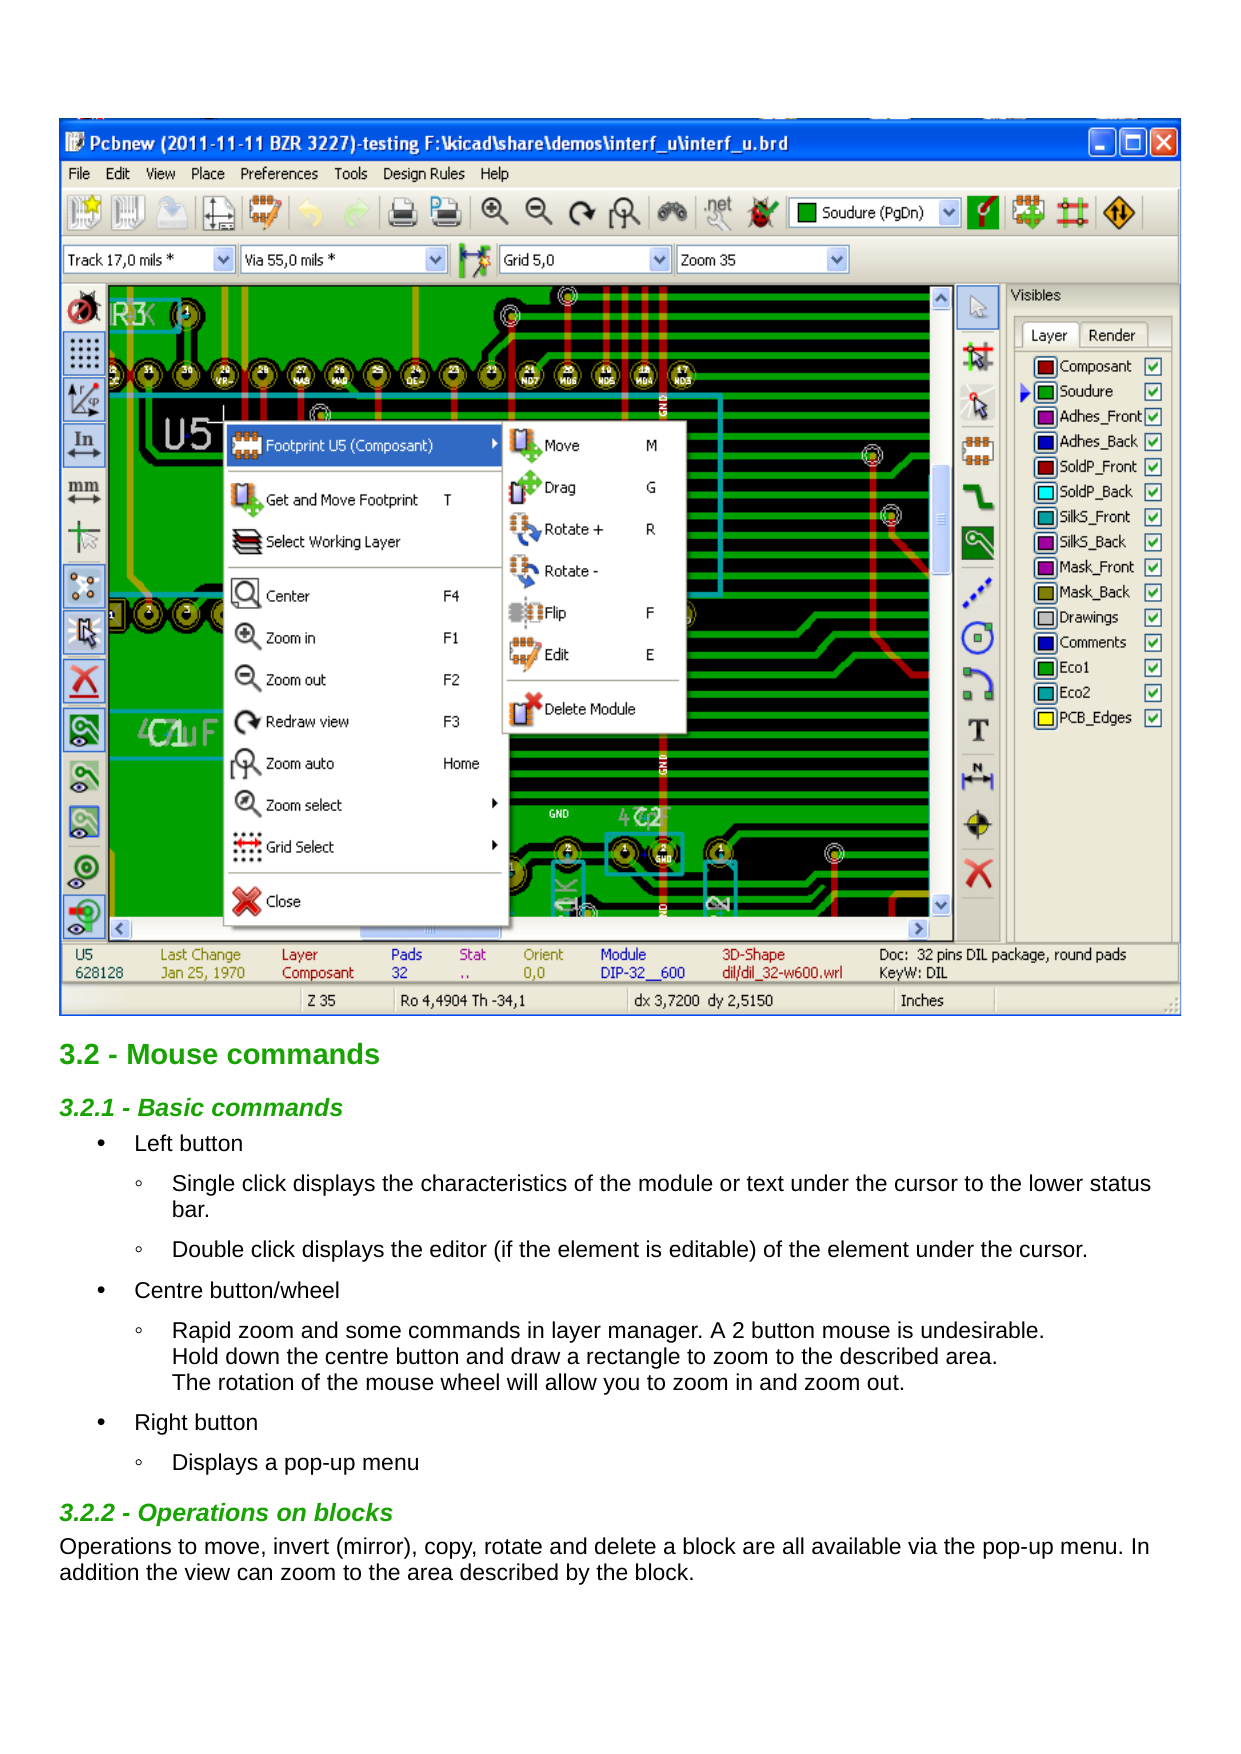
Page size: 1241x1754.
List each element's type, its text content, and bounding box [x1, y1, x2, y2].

list Right button [97, 1408, 1181, 1436]
list Centre button/wheel [97, 1276, 1181, 1303]
list Displays a pop-up menu [134, 1448, 1181, 1476]
list Single click displays the characteristics of the module or text under the cursor to the lower status bar. [134, 1169, 1181, 1222]
text Operations to move, invert (mirror), copy, rotate and delete a block are all available via the pop-up menu. In addition the view can zoom to the area described by the block. [59, 1534, 1181, 1585]
subtitle Operations on blocks [59, 1499, 1181, 1527]
subtitle Basic commands [59, 1094, 1181, 1122]
picture [59, 118, 1182, 1016]
subtitle Mouse commands [59, 1038, 1181, 1071]
list Double click displays the editor (if the element is editable) of the element under the cursor. [134, 1235, 1181, 1263]
list Rapid zoom and some commands in layer manager. A 2 button mouse is undesirable. Hold down the centre button and draw a rectangle to zoom to the described area. The rotation of the mouse wheel will allow you to zoom in and zoom out. [134, 1316, 1181, 1395]
list Left button [97, 1128, 1181, 1156]
